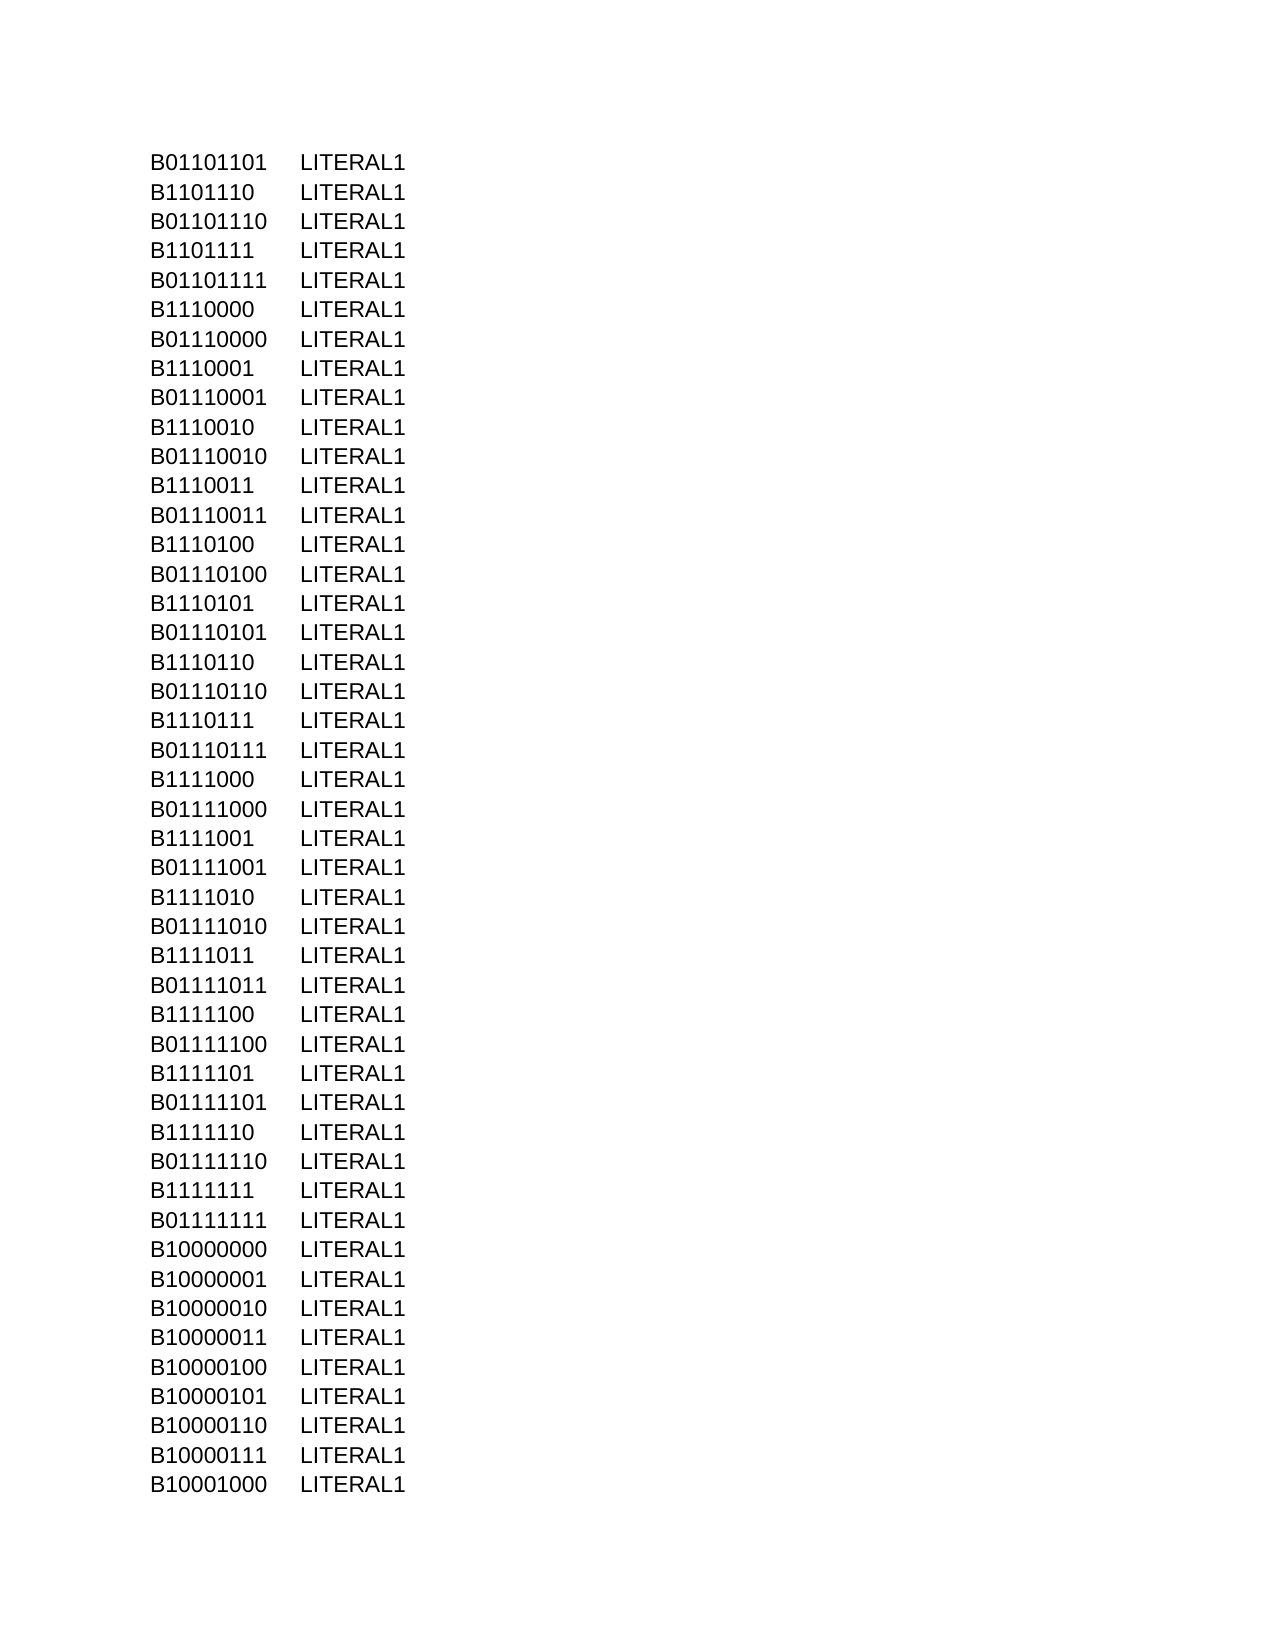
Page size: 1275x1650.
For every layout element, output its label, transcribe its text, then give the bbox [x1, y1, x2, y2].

text B1110111 LITERAL1 [150, 708, 1125, 734]
text B01111000 LITERAL1 [150, 796, 1125, 822]
text B1111010 LITERAL1 [150, 884, 1125, 910]
text B1110000 LITERAL1 [150, 297, 1125, 322]
text B1111111 LITERAL1 [150, 1178, 1125, 1204]
text B1110101 LITERAL1 [150, 591, 1125, 616]
text B10000001 LITERAL1 [150, 1266, 1125, 1292]
text B10000100 LITERAL1 [150, 1354, 1125, 1380]
text B01101110 LITERAL1 [150, 209, 1125, 234]
text B01111011 LITERAL1 [150, 972, 1125, 998]
text B10000101 LITERAL1 [150, 1384, 1125, 1409]
text B10001000 LITERAL1 [150, 1472, 1125, 1497]
text B01110010 LITERAL1 [150, 444, 1125, 469]
text B1101110 LITERAL1 [150, 179, 1125, 205]
text B01110100 LITERAL1 [150, 561, 1125, 587]
text B01111111 LITERAL1 [150, 1207, 1125, 1233]
text B01111101 LITERAL1 [150, 1090, 1125, 1116]
text B1111110 LITERAL1 [150, 1119, 1125, 1145]
text B10000110 LITERAL1 [150, 1413, 1125, 1439]
text B01111100 LITERAL1 [150, 1031, 1125, 1057]
text B01110011 LITERAL1 [150, 502, 1125, 528]
text B10000111 LITERAL1 [150, 1442, 1125, 1468]
text B01110001 LITERAL1 [150, 385, 1125, 411]
text B1111000 LITERAL1 [150, 767, 1125, 792]
text B1111100 LITERAL1 [150, 1002, 1125, 1027]
text B10000010 LITERAL1 [150, 1296, 1125, 1321]
text B1110010 LITERAL1 [150, 414, 1125, 440]
text B01101101 LITERAL1 [150, 150, 1125, 176]
text B01110110 LITERAL1 [150, 679, 1125, 704]
text B01111001 LITERAL1 [150, 855, 1125, 881]
text B01111110 LITERAL1 [150, 1149, 1125, 1174]
text B1110011 LITERAL1 [150, 473, 1125, 499]
text B01110111 LITERAL1 [150, 737, 1125, 763]
text B1110110 LITERAL1 [150, 649, 1125, 675]
text B01111010 LITERAL1 [150, 914, 1125, 939]
text B01101111 LITERAL1 [150, 267, 1125, 293]
text B10000011 LITERAL1 [150, 1325, 1125, 1351]
text B01110000 LITERAL1 [150, 326, 1125, 352]
text B1110001 LITERAL1 [150, 356, 1125, 381]
text B10000000 LITERAL1 [150, 1237, 1125, 1262]
text B1111101 LITERAL1 [150, 1061, 1125, 1086]
text B1111011 LITERAL1 [150, 943, 1125, 969]
text B1111001 LITERAL1 [150, 826, 1125, 851]
text B1110100 LITERAL1 [150, 532, 1125, 557]
text B1101111 LITERAL1 [150, 238, 1125, 264]
text B01110101 LITERAL1 [150, 620, 1125, 646]
